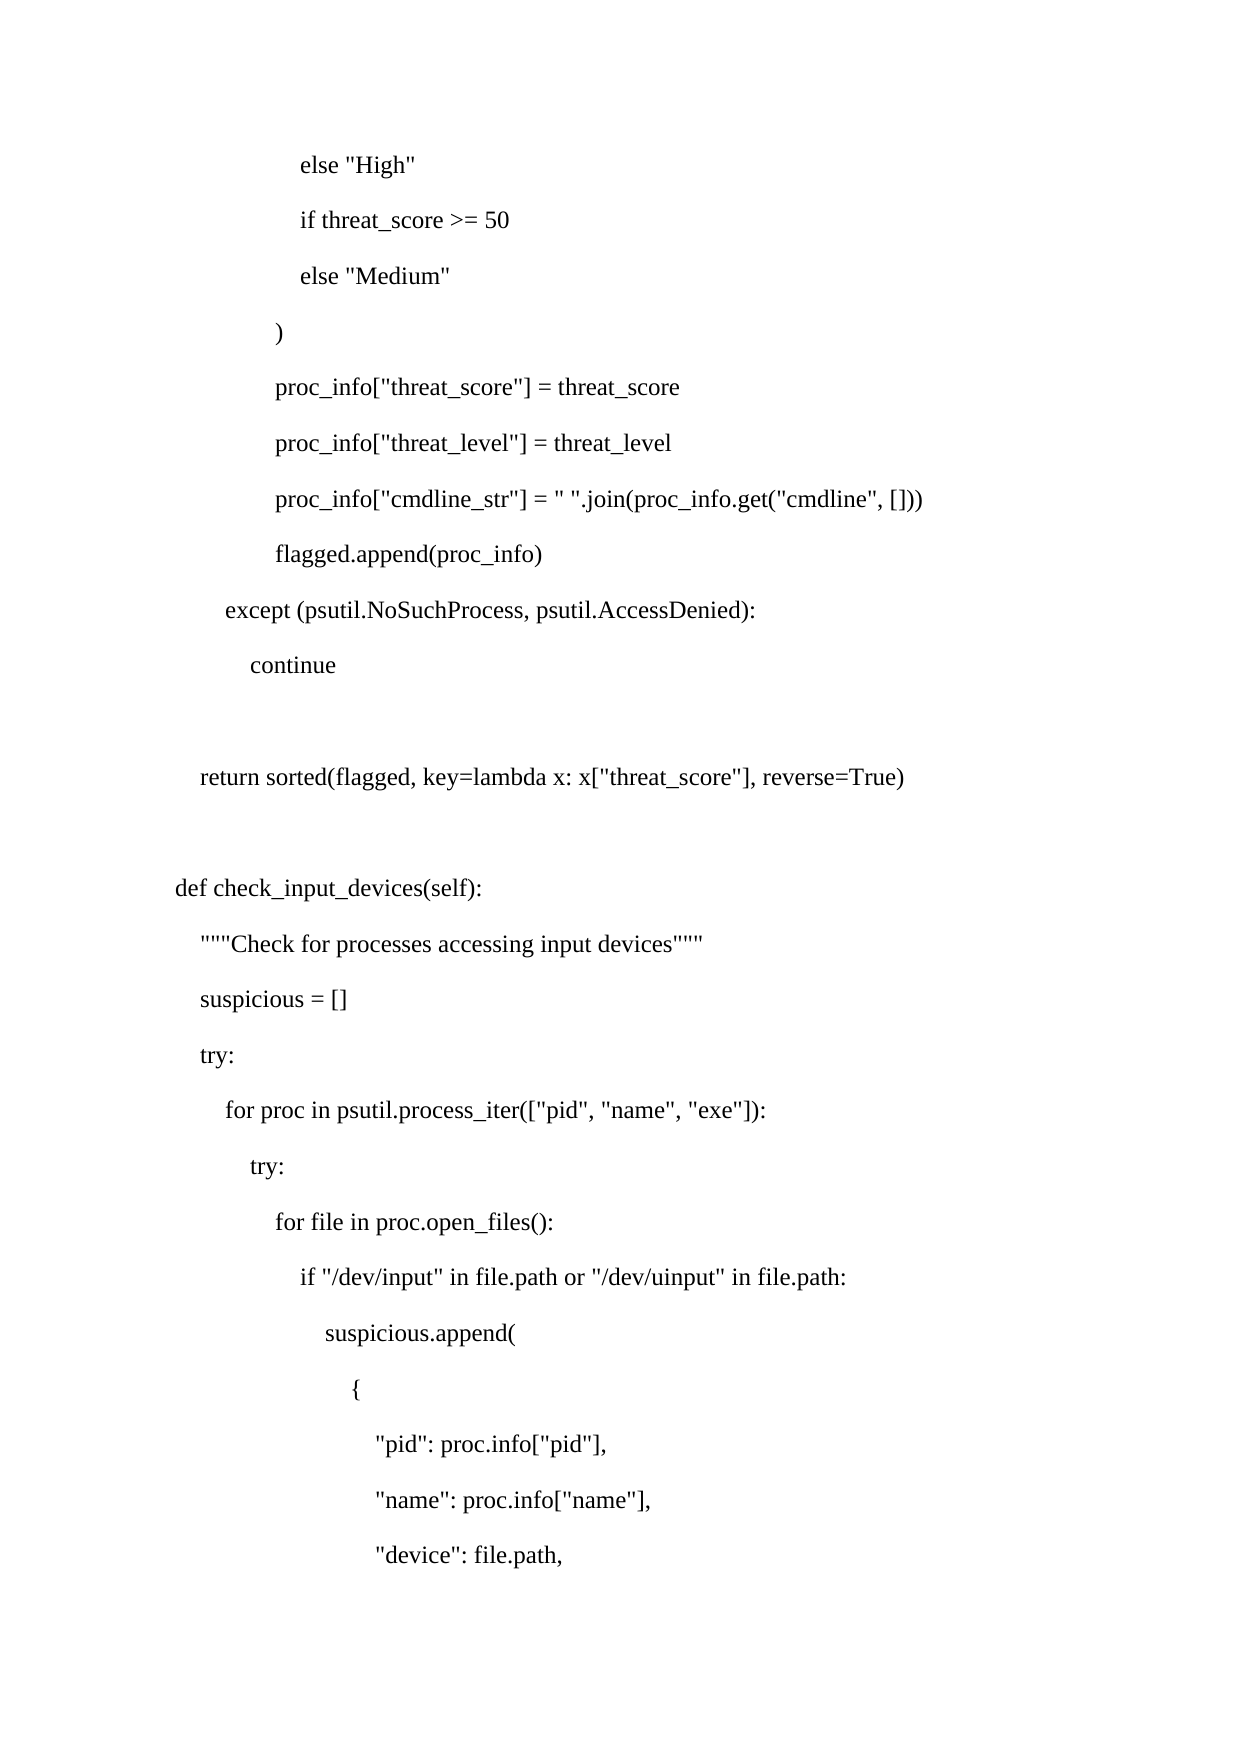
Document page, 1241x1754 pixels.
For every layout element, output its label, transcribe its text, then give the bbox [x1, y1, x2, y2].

text return sorted(flagged, key=lambda x: x["threat_score"], reverse=True) [150, 762, 1091, 791]
text "device": file.path, [150, 1541, 1091, 1569]
text else "Medium" [150, 261, 1091, 290]
text proc_info["threat_score"] = threat_score [150, 372, 1091, 401]
text try: [150, 1040, 1091, 1069]
text else "High" [150, 150, 1091, 179]
text except (psutil.NoSuchProcess, psutil.AccessDenied): [150, 595, 1091, 624]
text flagged.append(proc_info) [150, 539, 1091, 568]
text "pid": proc.info["pid"], [150, 1429, 1091, 1458]
text proc_info["threat_level"] = threat_level [150, 428, 1091, 457]
text suspicious = [] [150, 984, 1091, 1013]
text continue [150, 651, 1091, 679]
text try: [150, 1151, 1091, 1180]
text { [150, 1374, 1091, 1402]
text "name": proc.info["name"], [150, 1485, 1091, 1514]
text for proc in psutil.process_iter(["pid", "name", "exe"]): [150, 1096, 1091, 1124]
text def check_input_devices(self): [150, 873, 1091, 902]
text proc_info["cmdline_str"] = " ".join(proc_info.get("cmdline", [])) [150, 484, 1091, 512]
text """Check for processes accessing input devices""" [150, 929, 1091, 957]
text suspicious.append( [150, 1318, 1091, 1347]
text ) [150, 317, 1091, 346]
text if "/dev/input" in file.path or "/dev/uinput" in file.path: [150, 1262, 1091, 1291]
text for file in proc.open_files(): [150, 1207, 1091, 1236]
text if threat_score >= 50 [150, 206, 1091, 234]
